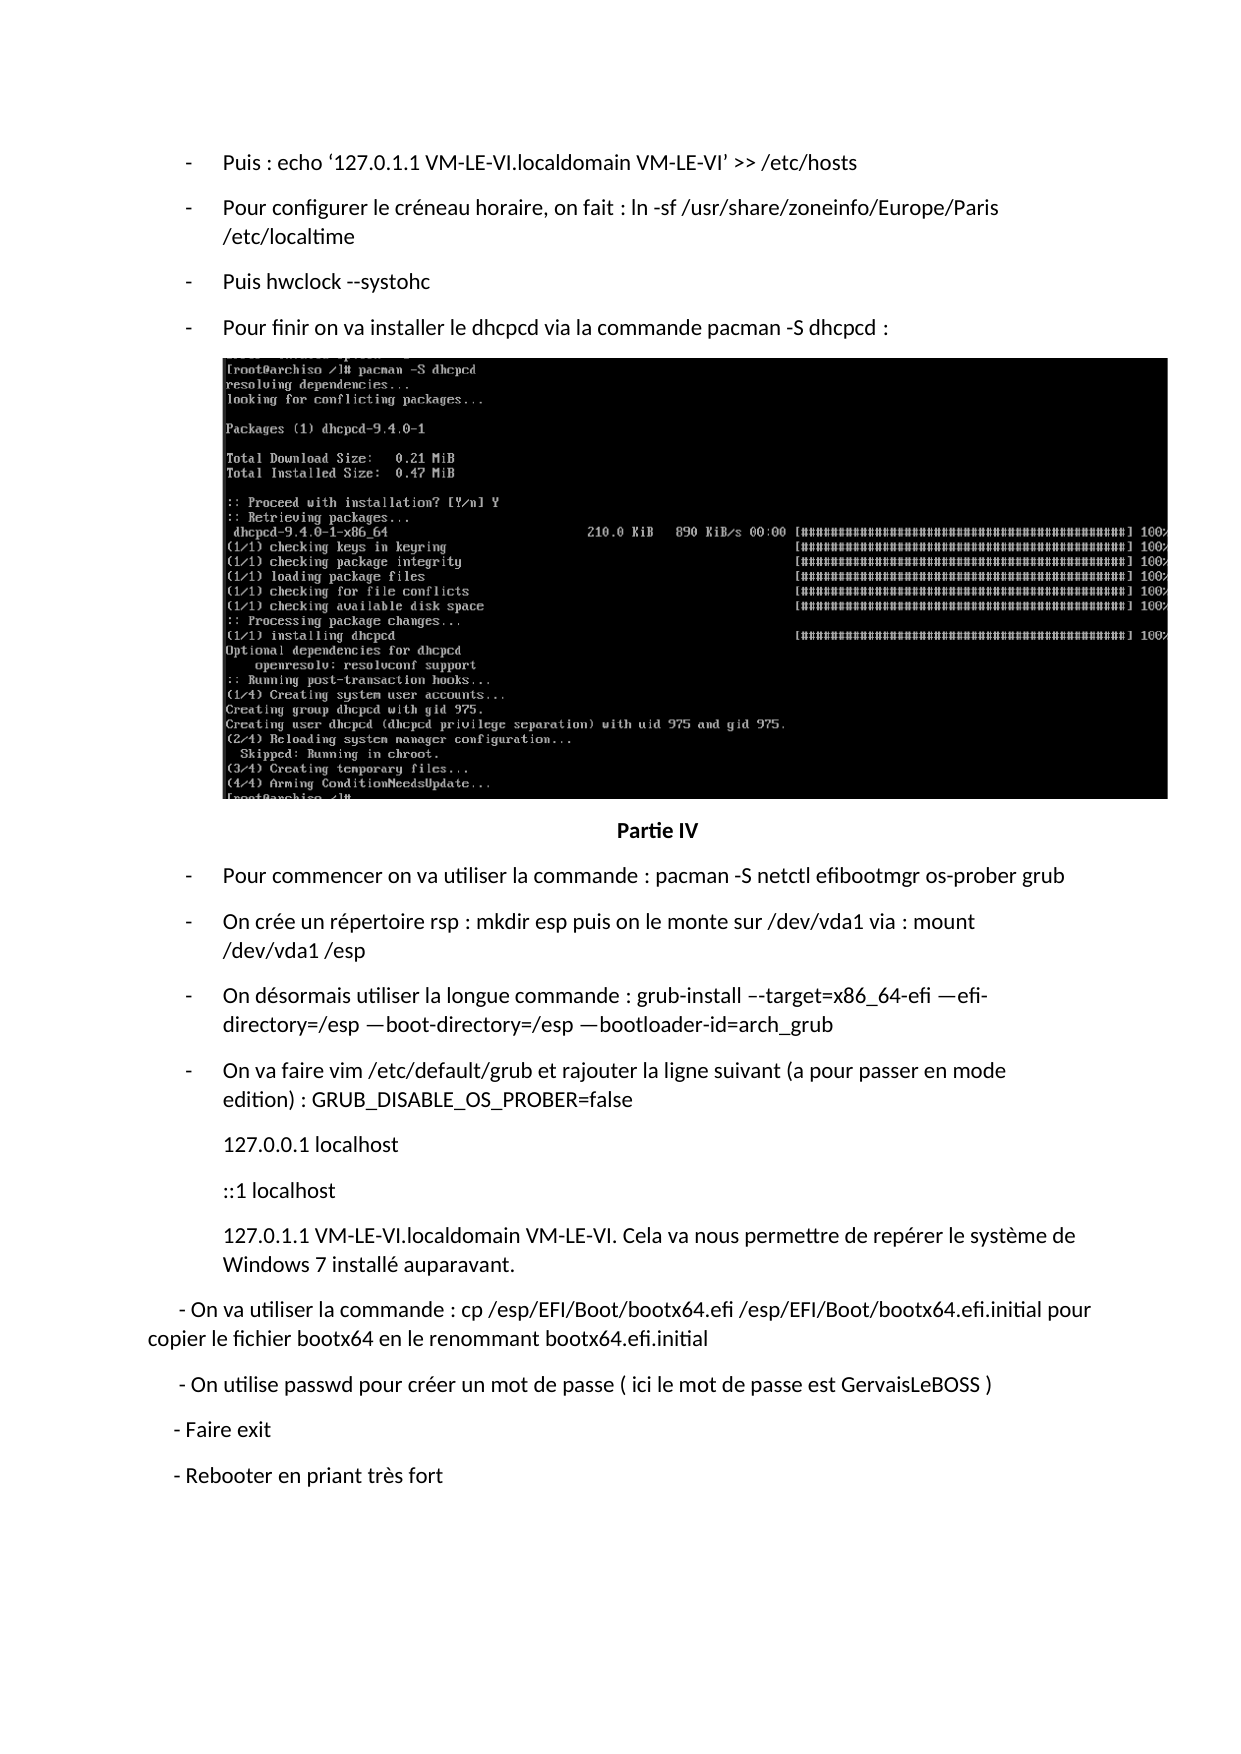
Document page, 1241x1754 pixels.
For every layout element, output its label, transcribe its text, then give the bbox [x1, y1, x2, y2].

list On désormais utiliser la longue commande : grub-install –-target=x86_64-efi —efi-directory=/esp —boot-directory=/esp —bootloader-id=arch_grub [185, 981, 1093, 1038]
list Partie IV [223, 816, 1093, 844]
list Puis : echo ‘127.0.1.1 VM-LE-VI.localdomain VM-LE-VI’ >> /etc/hosts [185, 148, 1093, 176]
list Pour finir on va installer le dhcpcd via la commande pacman -S dhcpcd : [185, 313, 1093, 341]
list Puis hwclock --systohc [185, 267, 1093, 296]
list On crée un répertoire rsp : mkdir esp puis on le monte sur /dev/vda1 via : mount /dev/vda1 /esp [185, 907, 1093, 964]
list On va faire vim /etc/default/grub et rajouter la ligne suivant (a pour passer en mode edition) : GRUB_DISABLE_OS_PROBER=false [185, 1056, 1093, 1113]
text - On utilise passwd pour créer un mot de passe ( ici le mot de passe est GervaisLeBOSS ) [148, 1370, 1093, 1398]
text - On va utiliser la commande : cp /esp/EFI/Boot/bootx64.efi /esp/EFI/Boot/bootx64.efi.initial pour copier le fichier bootx64 en le renommant bootx64.efi.initial [148, 1296, 1093, 1352]
list Pour configurer le créneau horaire, on fait : ln -sf /usr/share/zoneinfo/Europe/Paris /etc/localtime [185, 193, 1093, 250]
list 127.0.0.1 localhost [223, 1130, 1093, 1158]
text - Faire exit [148, 1416, 1093, 1443]
list 127.0.1.1 VM-LE-VI.localdomain VM-LE-VI. Cela va nous permettre de repérer le système de Windows 7 installé auparavant. [223, 1221, 1093, 1278]
list Pour commencer on va utiliser la commande : pacman -S netctl efibootmgr os-prober grub [185, 862, 1093, 889]
text - Rebooter en priant très fort [148, 1461, 1093, 1489]
list ::1 localhost [223, 1176, 1093, 1204]
